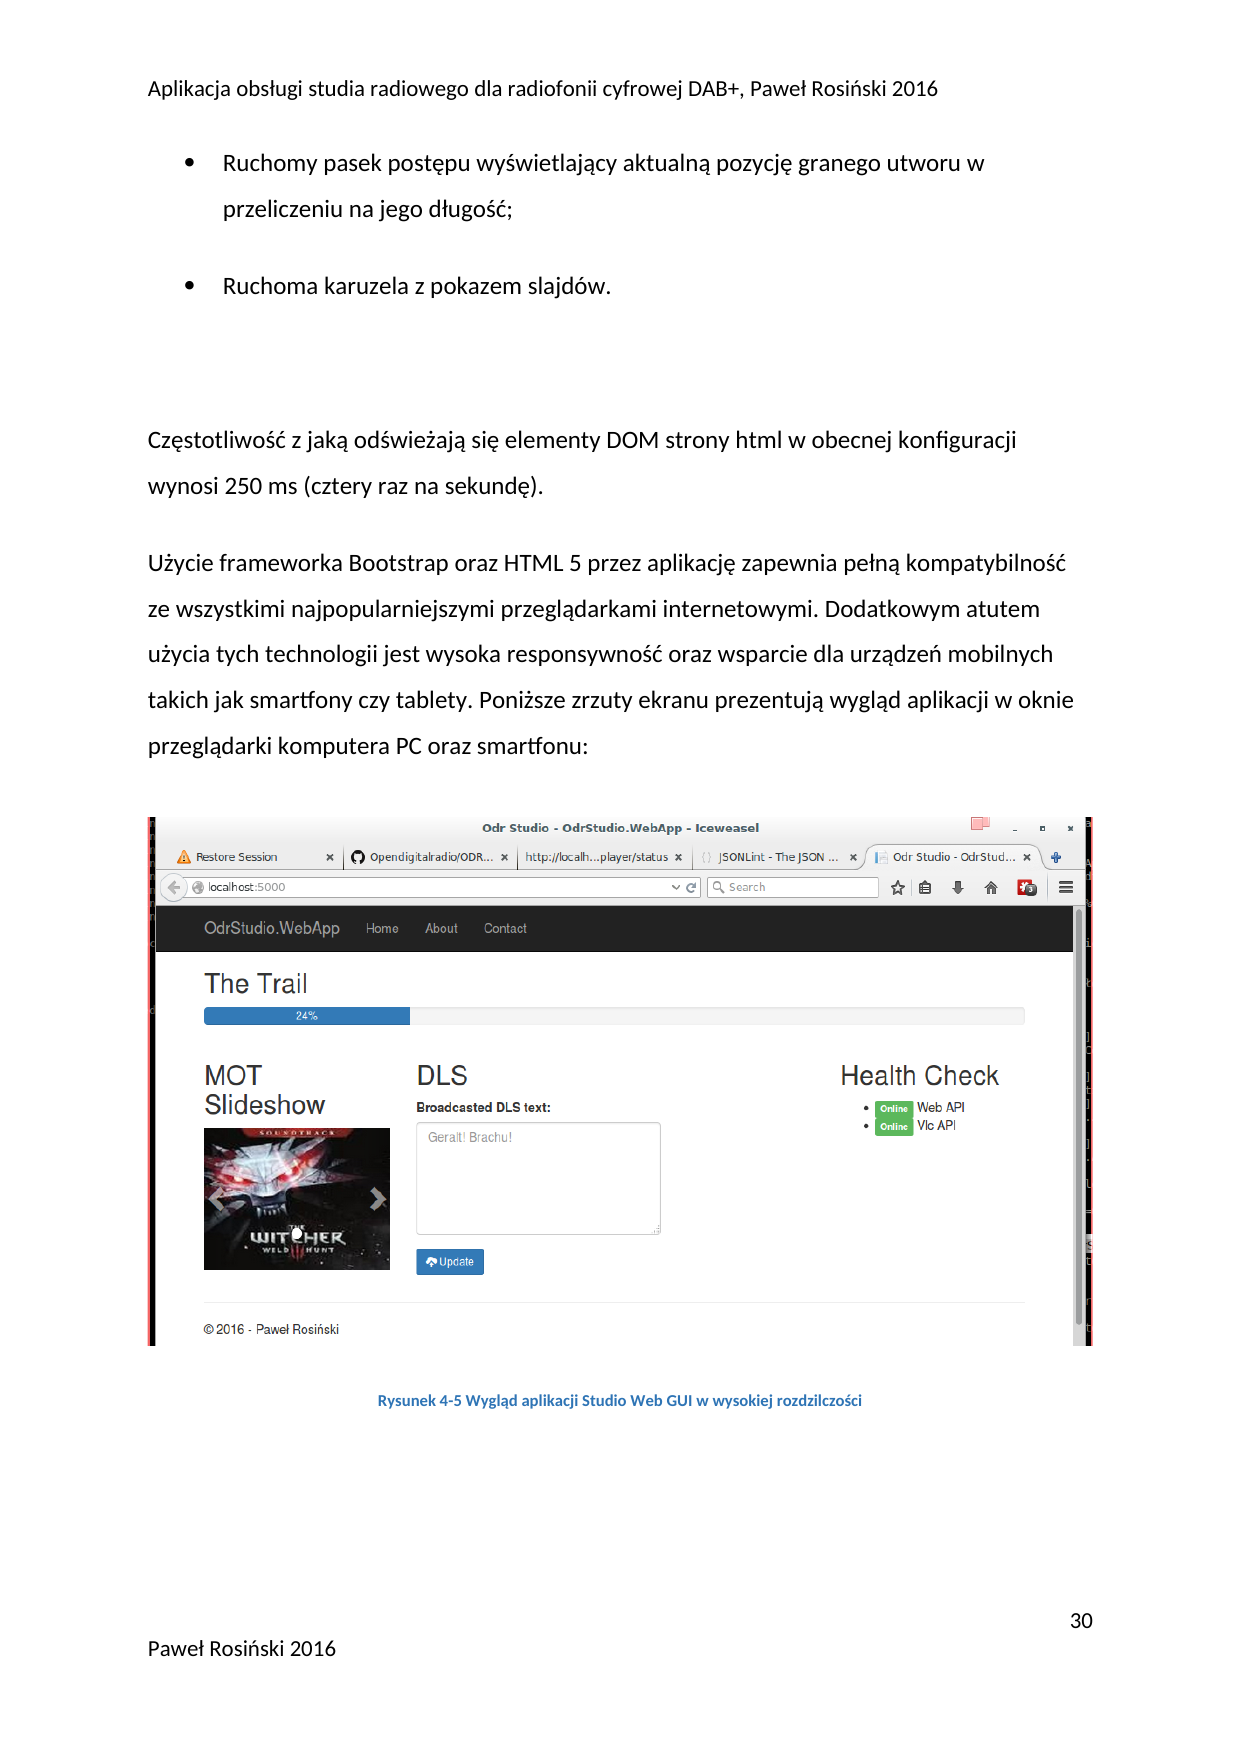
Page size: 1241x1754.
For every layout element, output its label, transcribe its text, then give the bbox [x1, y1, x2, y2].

text Częstotliwość z jaką odświeżają się elementy DOM strony html w obecnej konfiguracji wynosi 250 ms (cztery raz na sekundę). [148, 424, 1093, 501]
list Ruchomy pasek postępu wyświetlający aktualną pozycję granego utworu w przeliczeniu na jego długość; [185, 148, 1093, 224]
text Rysunek 4‑5 Wygląd aplikacji Studio Web GUI w wysokiej rozdzilczości [148, 1390, 1093, 1411]
text Użycie frameworka Bootstrap oraz HTML 5 przez aplikację zapewnia pełną kompatybilność ze wszystkimi najpopularniejszymi przeglądarkami internetowymi. Dodatkowym atutem użycia tych technologii jest wysoka responsywność oraz wsparcie dla urządzeń mobilnych takich jak smartfony czy tablety. Poniższe zrzuty ekranu prezentują wygląd aplikacji w oknie przeglądarki komputera PC oraz smartfonu: [148, 547, 1093, 760]
list Ruchoma karuzela z pokazem slajdów. [185, 270, 1093, 301]
